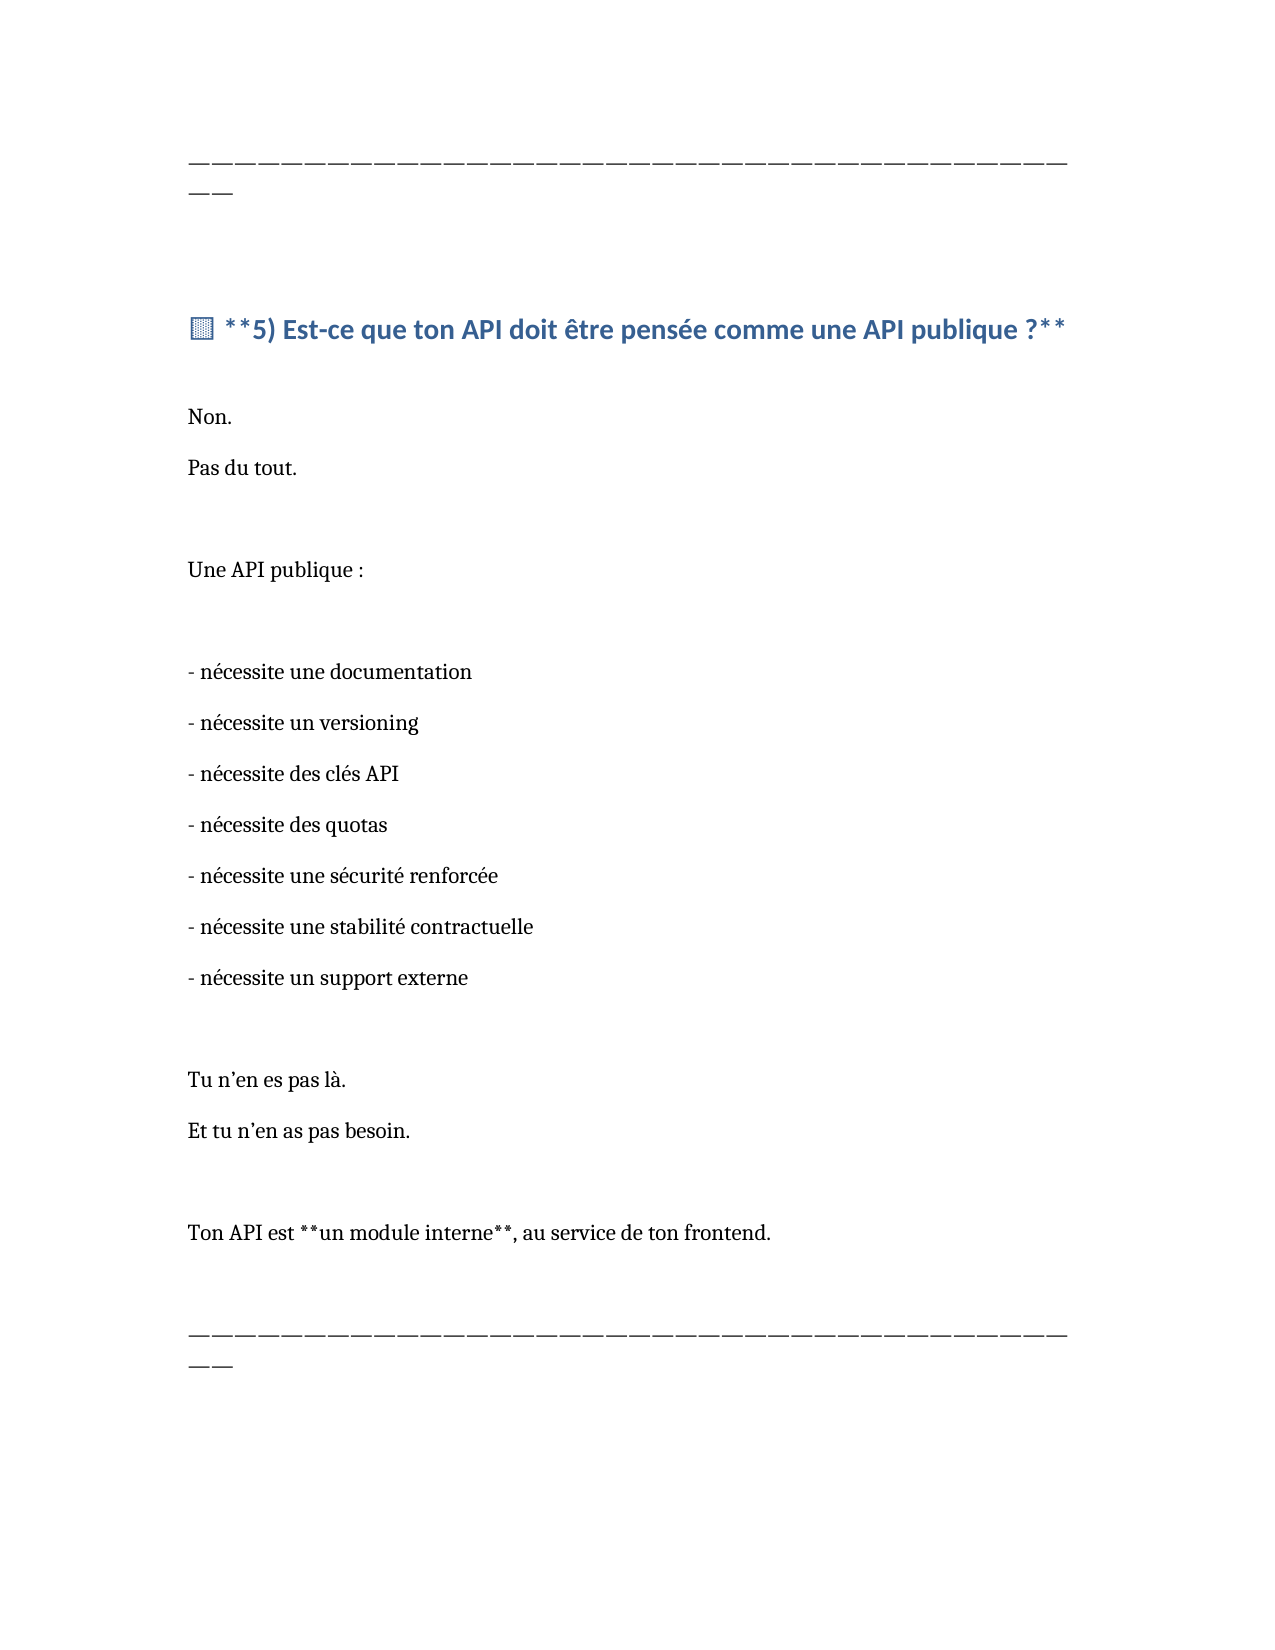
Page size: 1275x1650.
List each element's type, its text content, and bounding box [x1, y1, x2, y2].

text Non. [187, 403, 1087, 430]
text Et tu n’en as pas besoin. [187, 1118, 1087, 1144]
text - nécessite une sécurité renforcée [187, 863, 1087, 889]
text Ton API est **un module interne**, au service de ton frontend. [187, 1220, 1087, 1246]
text - nécessite un support externe [187, 965, 1087, 991]
text ―――――――――――――――――――――――――――――――――――――――― [187, 150, 1087, 207]
text - nécessite un versioning [187, 710, 1087, 736]
text Tu n’en es pas là. [187, 1067, 1087, 1093]
text - nécessite une stabilité contractuelle [187, 914, 1087, 940]
text Pas du tout. [187, 454, 1087, 481]
text ―――――――――――――――――――――――――――――――――――――――― [187, 1322, 1087, 1379]
text - nécessite une documentation [187, 659, 1087, 685]
text Une API publique : [187, 557, 1087, 583]
text - nécessite des quotas [187, 812, 1087, 838]
subtitle 🟨 **5) Est-ce que ton API doit être pensée comme une API publique ?** [187, 311, 1087, 347]
text - nécessite des clés API [187, 761, 1087, 787]
